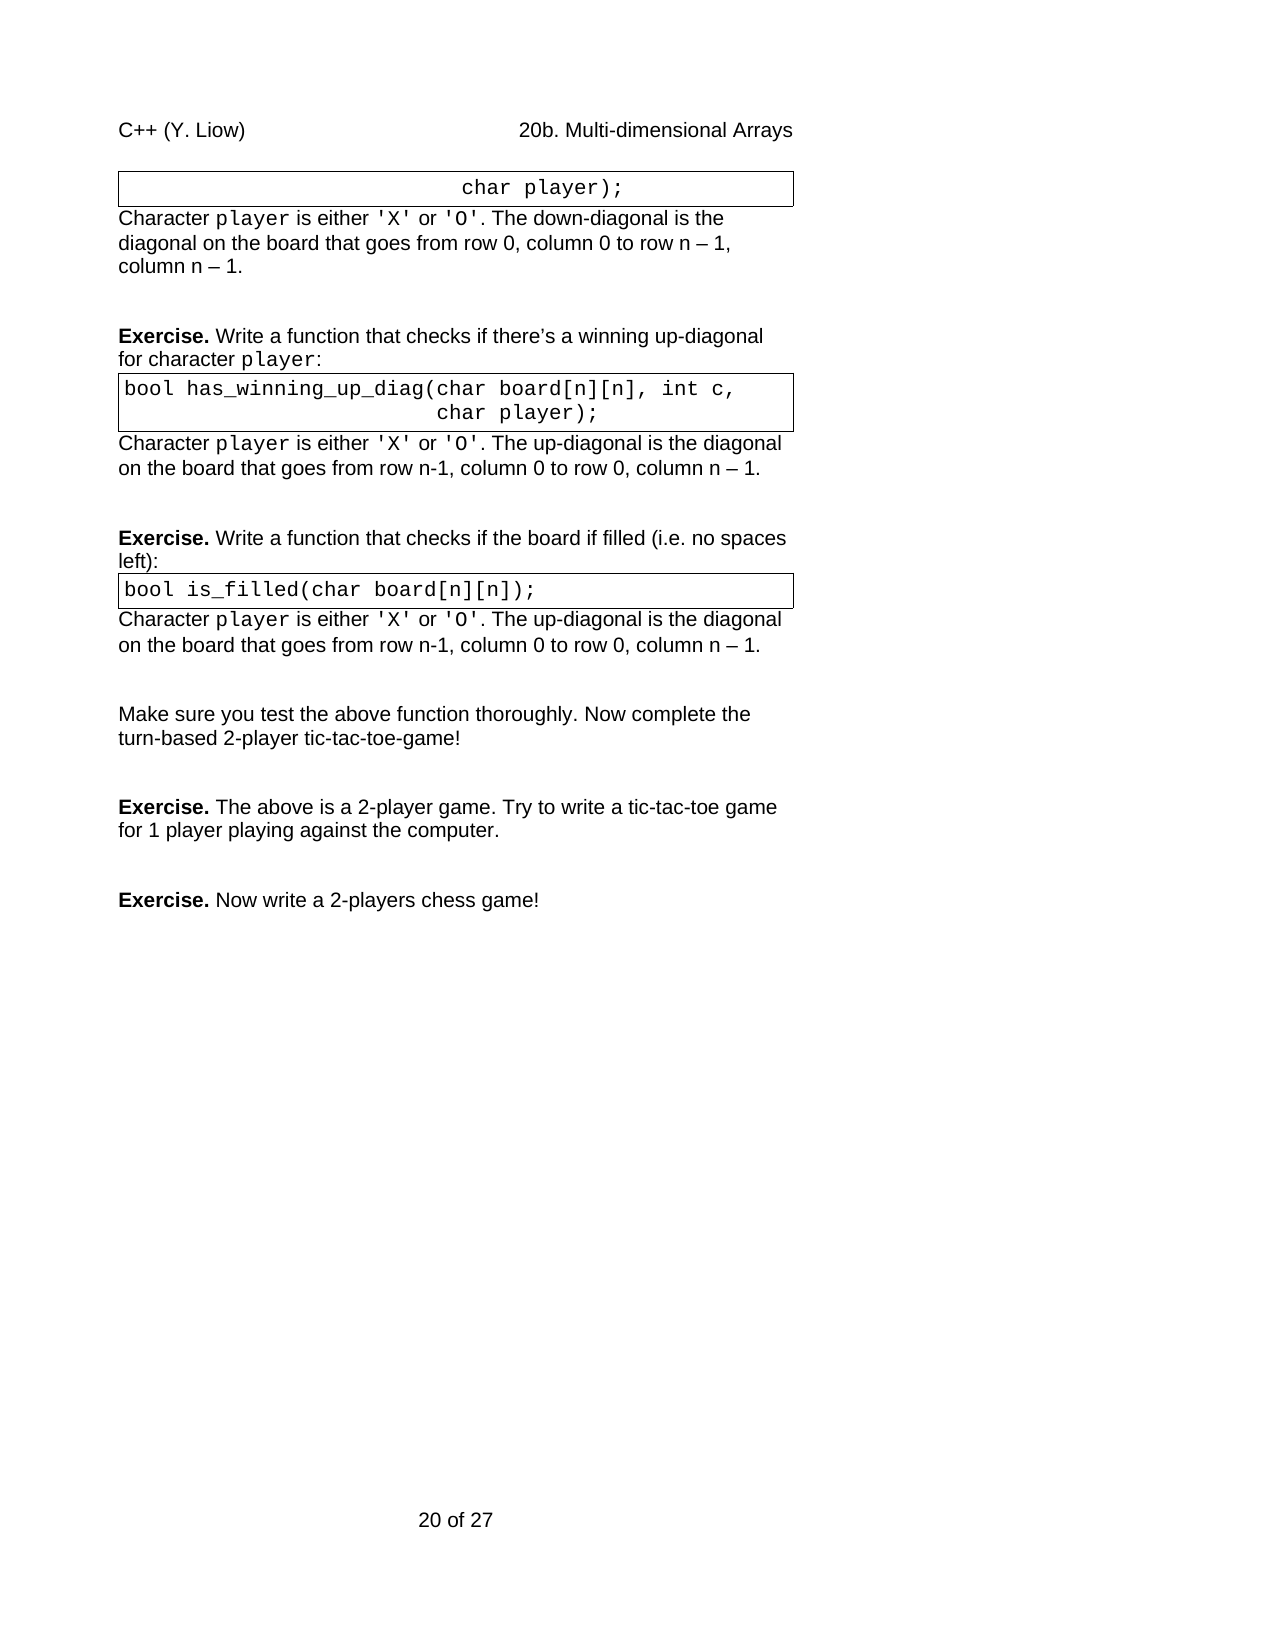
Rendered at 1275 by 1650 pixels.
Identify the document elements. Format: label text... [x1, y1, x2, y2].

text Character player is either 'X' or 'O'. The up-diagonal is the diagonal on the board that goes from row n-1, column 0 to row 0, column n – 1. [118, 609, 793, 656]
text Character player is either 'X' or 'O'. The up-diagonal is the diagonal on the board that goes from row n-1, column 0 to row 0, column n – 1. [118, 432, 793, 480]
text Exercise. The above is a 2-player game. Try to write a tic-tac-toe game for 1 player playing against the computer. [118, 796, 793, 842]
text Exercise. Now write a 2-players chess game! [118, 889, 793, 912]
text Make sure you test the above function thoroughly. Now complete the turn-based 2-player tic-tac-toe-game! [118, 703, 793, 749]
table_header char player); [119, 172, 793, 206]
text Character player is either 'X' or 'O'. The down-diagonal is the diagonal on the board that goes from row 0, column 0 to row n – 1, column n – 1. [118, 207, 793, 278]
text Exercise. Write a function that checks if the board if filled (i.e. no spaces left): [118, 526, 793, 573]
table_header bool is_filled(char board[n][n]); [119, 574, 793, 608]
table_header bool has_winning_up_diag(char board[n][n], int c, char player); [119, 374, 793, 431]
text Exercise. Write a function that checks if there’s a winning up-diagonal for character player: [118, 324, 793, 372]
